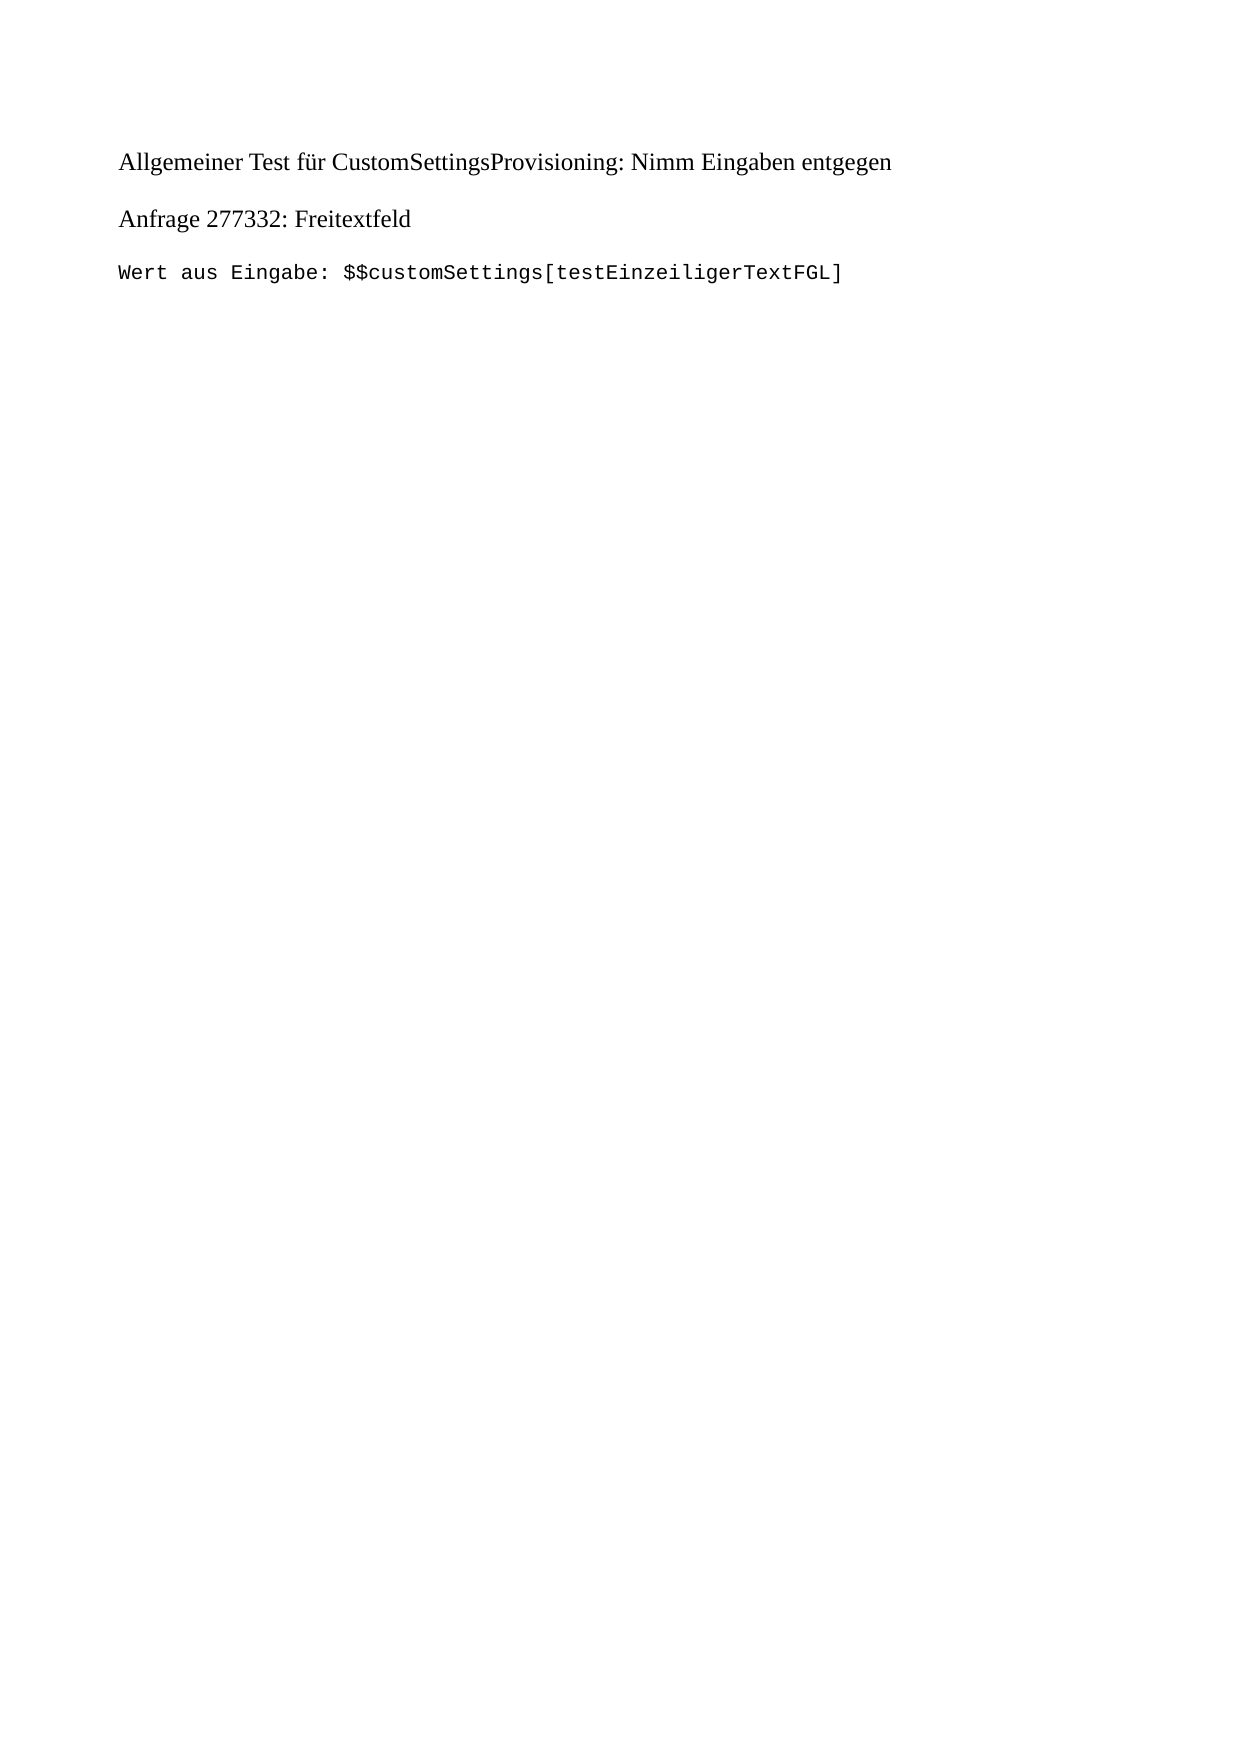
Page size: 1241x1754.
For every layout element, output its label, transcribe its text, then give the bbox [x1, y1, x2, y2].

text Allgemeiner Test für CustomSettingsProvisioning: Nimm Eingaben entgegen [118, 147, 1122, 176]
text Anfrage 277332: Freitextfeld [118, 204, 1122, 233]
text Wert aus Eingabe: $$customSettings[testEinzeiligerTextFGL] [118, 262, 1122, 286]
